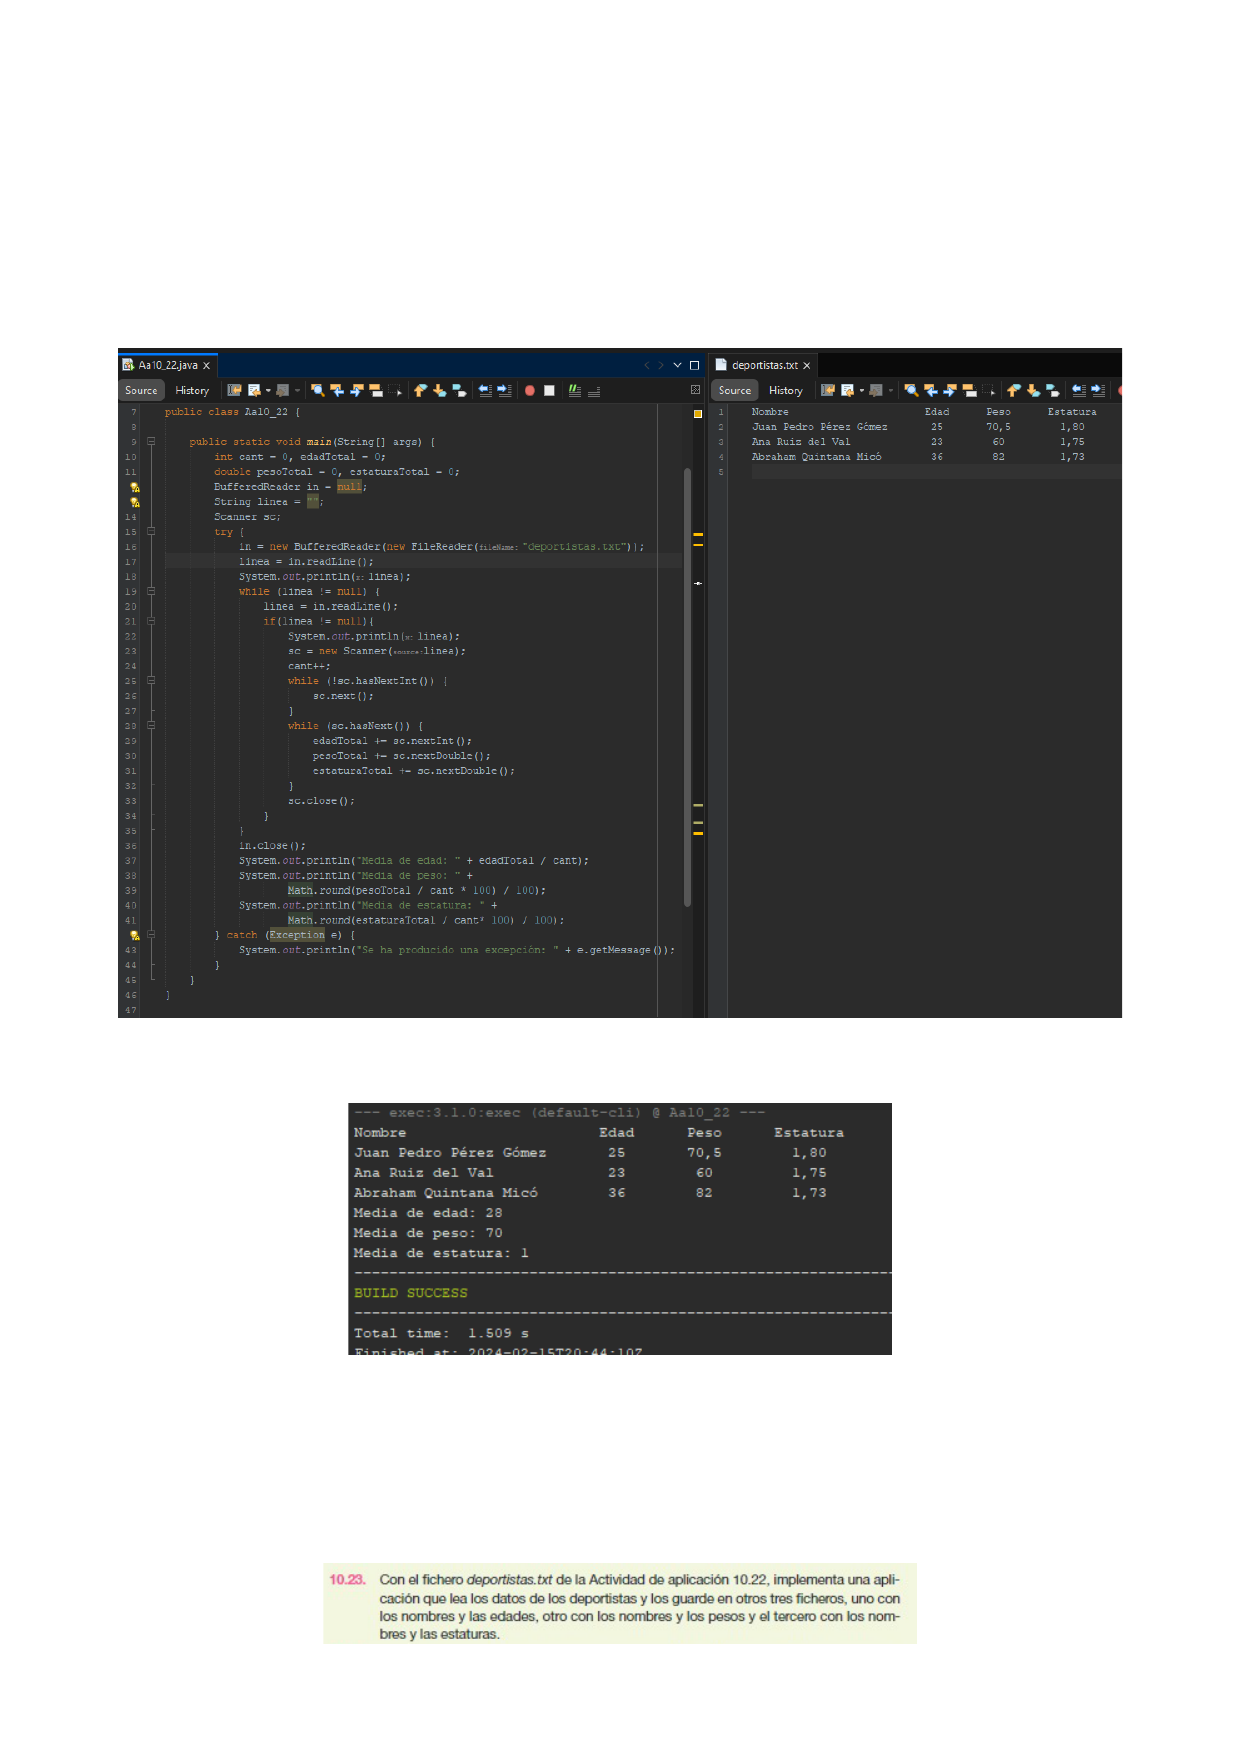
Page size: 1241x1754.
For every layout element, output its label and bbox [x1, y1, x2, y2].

picture [348, 1103, 892, 1355]
picture [118, 348, 1123, 1018]
picture [323, 1563, 917, 1644]
